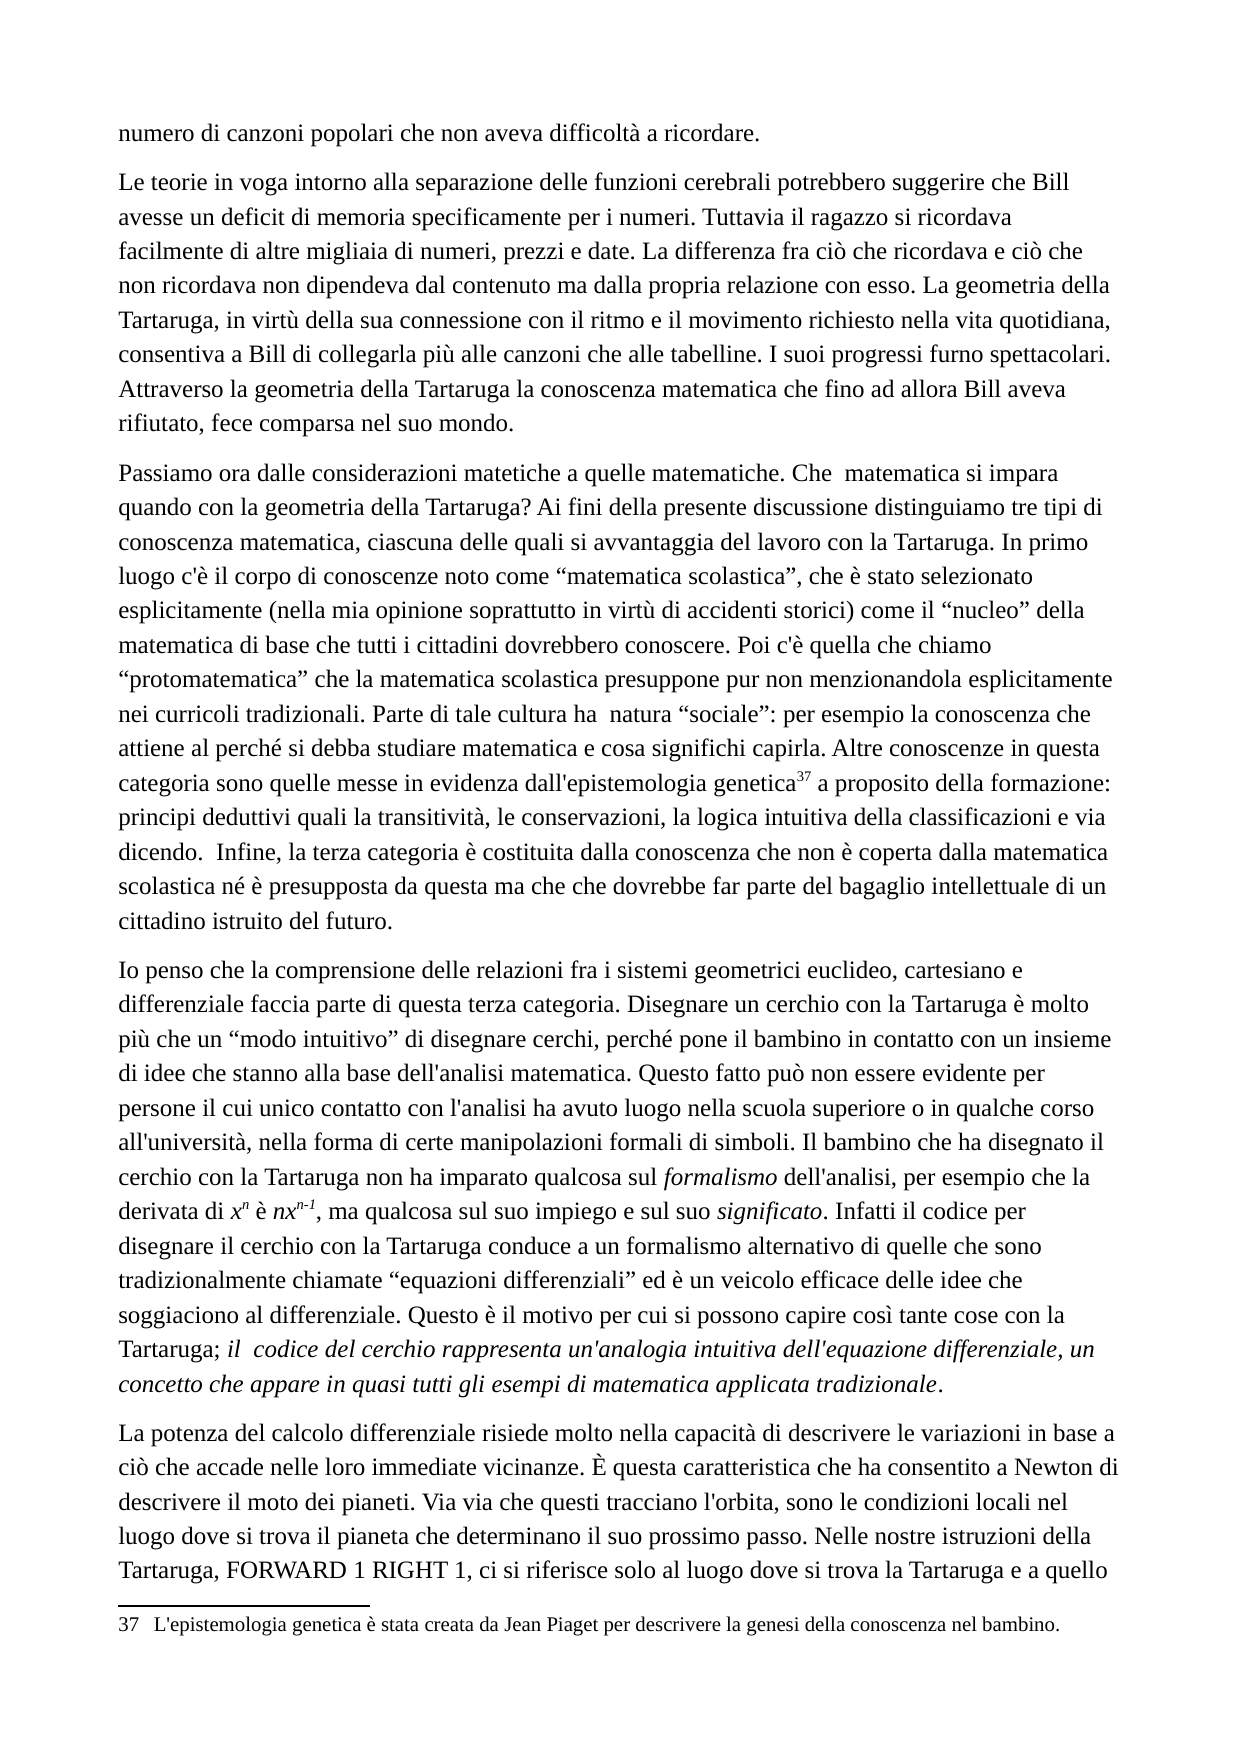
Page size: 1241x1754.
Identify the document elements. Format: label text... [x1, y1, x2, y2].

text L'epistemologia genetica è stata creata da Jean Piaget per descrivere la genesi della conoscenza nel bambino. [118, 1612, 1122, 1636]
text numero di canzoni popolari che non aveva difficoltà a ricordare. [118, 118, 1122, 147]
text Passiamo ora dalle considerazioni matetiche a quelle matematiche. Che matematica si impara quando con la geometria della Tartaruga? Ai fini della presente discussione distinguiamo tre tipi di conoscenza matematica, ciascuna delle quali si avvantaggia del lavoro con la Tartaruga. In primo luogo c'è il corpo di conoscenze noto come “matematica scolastica”, che è stato selezionato esplicitamente (nella mia opinione soprattutto in virtù di accidenti storici) come il “nucleo” della matematica di base che tutti i cittadini dovrebbero conoscere. Poi c'è quella che chiamo “protomatematica” che la matematica scolastica presuppone pur non menzionandola esplicitamente nei curricoli tradizionali. Parte di tale cultura ha natura “sociale”: per esempio la conoscenza che attiene al perché si debba studiare matematica e cosa significhi capirla. Altre conoscenze in questa categoria sono quelle messe in evidenza dall'epistemologia genetica a proposito della formazione: principi deduttivi quali la transitività, le conservazioni, la logica intuitiva della classificazioni e via dicendo. Infine, la terza categoria è costituita dalla conoscenza che non è coperta dalla matematica scolastica né è presupposta da questa ma che che dovrebbe far parte del bagaglio intellettuale di un cittadino istruito del futuro. [118, 458, 1122, 934]
text Le teorie in voga intorno alla separazione delle funzioni cerebrali potrebbero suggerire che Bill avesse un deficit di memoria specificamente per i numeri. Tuttavia il ragazzo si ricordava facilmente di altre migliaia di numeri, prezzi e date. La differenza fra ciò che ricordava e ciò che non ricordava non dipendeva dal contenuto ma dalla propria relazione con esso. La geometria della Tartaruga, in virtù della sua connessione con il ritmo e il movimento richiesto nella vita quotidiana, consentiva a Bill di collegarla più alle canzoni che alle tabelline. I suoi progressi furno spettacolari. Attraverso la geometria della Tartaruga la conoscenza matematica che fino ad allora Bill aveva rifiutato, fece comparsa nel suo mondo. [118, 167, 1122, 437]
text Io penso che la comprensione delle relazioni fra i sistemi geometrici euclideo, cartesiano e differenziale faccia parte di questa terza categoria. Disegnare un cerchio con la Tartaruga è molto più che un “modo intuitivo” di disegnare cerchi, perché pone il bambino in contatto con un insieme di idee che stanno alla base dell'analisi matematica. Questo fatto può non essere evidente per persone il cui unico contatto con l'analisi ha avuto luogo nella scuola superiore o in qualche corso all'università, nella forma di certe manipolazioni formali di simboli. Il bambino che ha disegnato il cerchio con la Tartaruga non ha imparato qualcosa sul formalismo dell'analisi, per esempio che la derivata di xn è nxn-1, ma qualcosa sul suo impiego e sul suo significato. Infatti il codice per disegnare il cerchio con la Tartaruga conduce a un formalismo alternativo di quelle che sono tradizionalmente chiamate “equazioni differenziali” ed è un veicolo efficace delle idee che soggiaciono al differenziale. Questo è il motivo per cui si possono capire così tante cose con la Tartaruga; il codice del cerchio rappresenta un'analogia intuitiva dell'equazione differenziale, un concetto che appare in quasi tutti gli esempi di matematica applicata tradizionale. [118, 955, 1122, 1397]
text La potenza del calcolo differenziale risiede molto nella capacità di descrivere le variazioni in base a ciò che accade nelle loro immediate vicinanze. È questa caratteristica che ha consentito a Newton di descrivere il moto dei pianeti. Via via che questi tracciano l'orbita, sono le condizioni locali nel luogo dove si trova il pianeta che determinano il suo prossimo passo. Nelle nostre istruzioni della Tartaruga, FORWARD 1 RIGHT 1, ci si riferisce solo al luogo dove si trova la Tartaruga e a quello [118, 1418, 1122, 1584]
